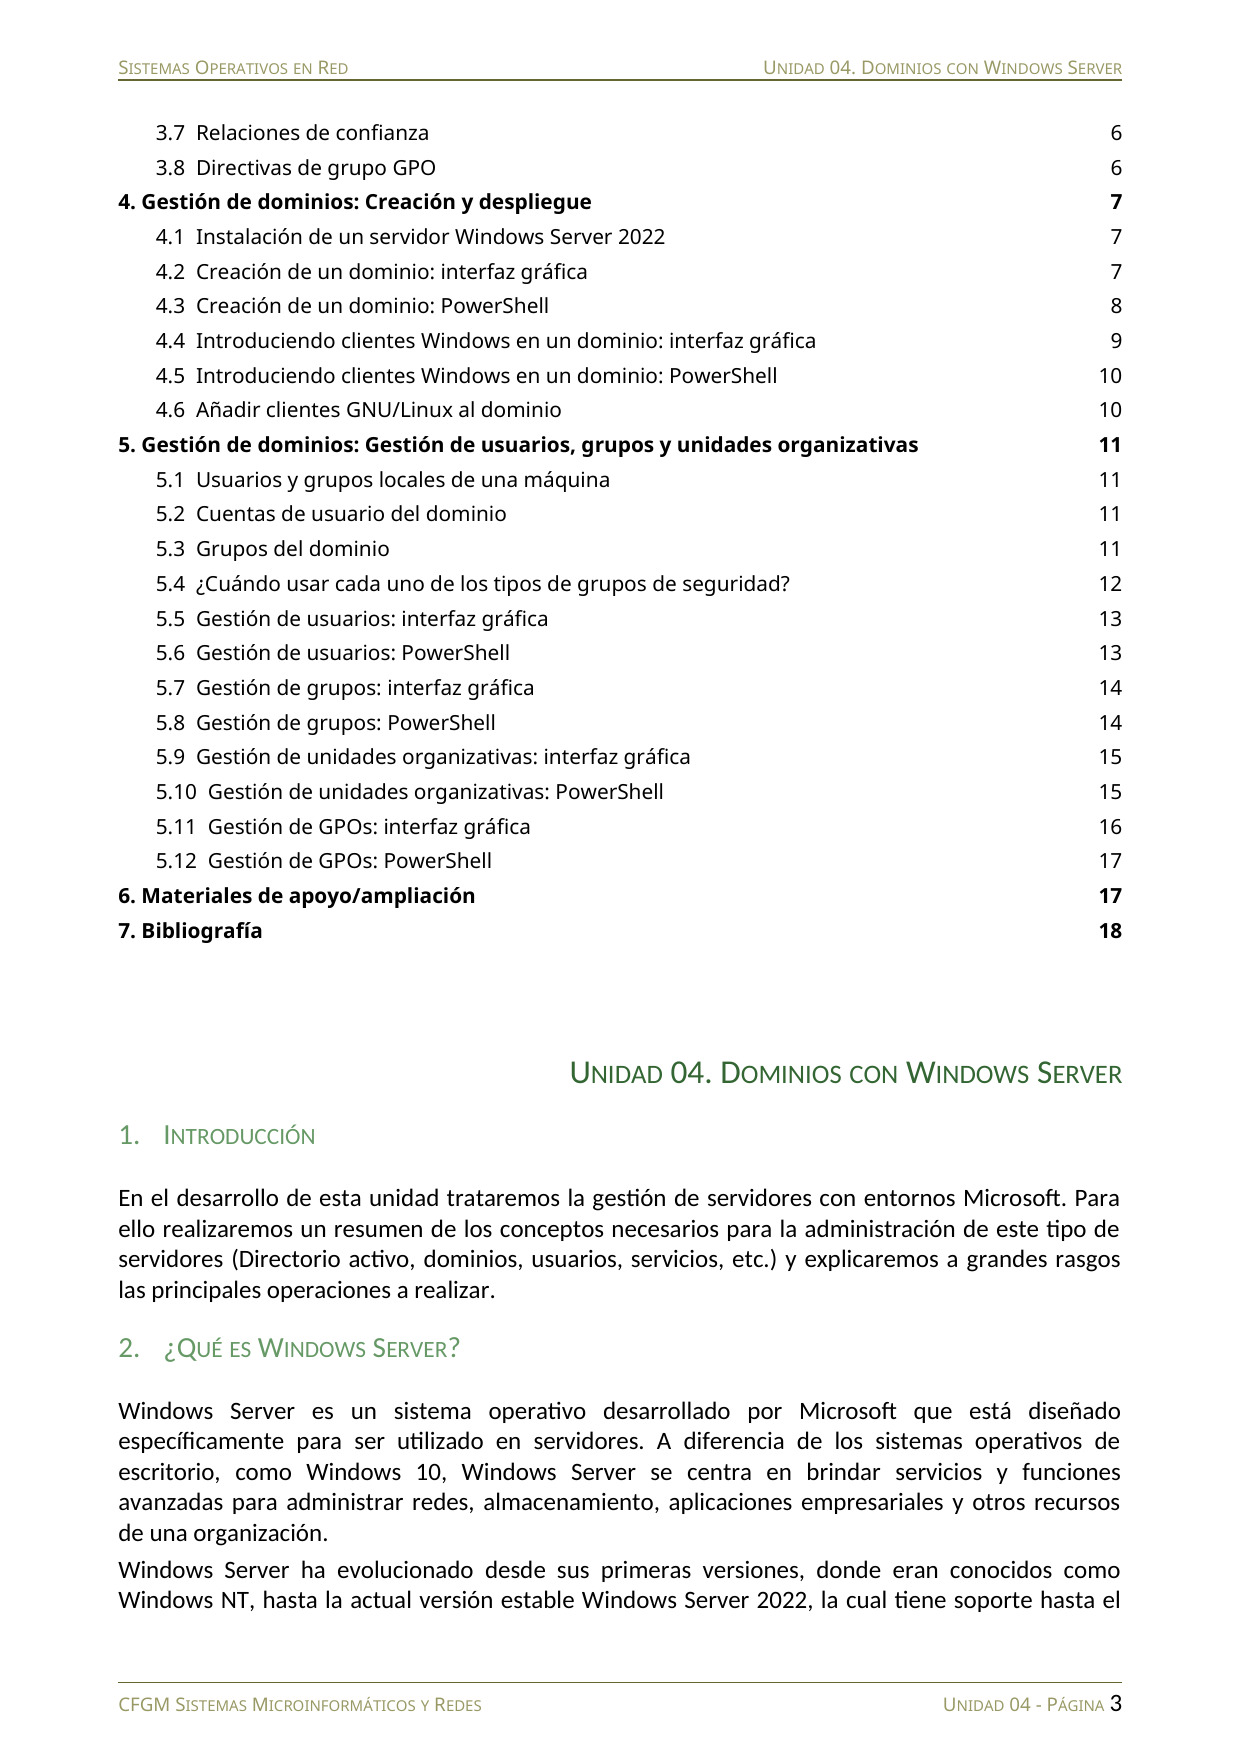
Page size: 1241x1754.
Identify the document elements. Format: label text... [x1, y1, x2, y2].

text En el desarrollo de esta unidad trataremos la gestión de servidores con entornos Microsoft. Para ello realizaremos un resumen de los conceptos necesarios para la administración de este tipo de servidores (Directorio activo, dominios, usuarios, servicios, etc.) y explicaremos a grandes rasgos las principales operaciones a realizar. [118, 1182, 1122, 1304]
text 5.7 Gestión de grupos: interfaz gráfica 14 [156, 673, 1122, 701]
text 4.4 Introduciendo clientes Windows en un dominio: interfaz gráfica 9 [156, 326, 1122, 354]
text 5.9 Gestión de unidades organizativas: interfaz gráfica 15 [156, 742, 1122, 771]
text 3.7 Relaciones de confianza 6 [156, 118, 1122, 146]
text 5.11 Gestión de GPOs: interfaz gráfica 16 [156, 812, 1122, 840]
text 3.8 Directivas de grupo GPO 6 [156, 153, 1122, 181]
text Windows Server ha evolucionado desde sus primeras versiones, donde eran conocidos como Windows NT, hasta la actual versión estable Windows Server 2022, la cual tiene soporte hasta el [118, 1554, 1122, 1615]
text 6. Materiales de apoyo/ampliación 17 [118, 881, 1122, 909]
subtitle ¿Qué es Windows Server? [118, 1329, 1122, 1365]
text 4.3 Creación de un dominio: PowerShell 8 [156, 291, 1122, 320]
text 4.1 Instalación de un servidor Windows Server 2022 7 [156, 222, 1122, 251]
text 4.2 Creación de un dominio: interfaz gráfica 7 [156, 257, 1122, 285]
text 4.6 Añadir clientes GNU/Linux al dominio 10 [156, 396, 1122, 424]
text 5.12 Gestión de GPOs: PowerShell 17 [156, 846, 1122, 875]
text Unidad 04. Dominios con Windows Server [118, 1051, 1122, 1092]
text 5.3 Grupos del dominio 11 [156, 534, 1122, 563]
text 4. Gestión de dominios: Creación y despliegue 7 [118, 187, 1122, 216]
text 5.10 Gestión de unidades organizativas: PowerShell 15 [156, 777, 1122, 806]
text 5.1 Usuarios y grupos locales de una máquina 11 [156, 465, 1122, 493]
text Windows Server es un sistema operativo desarrollado por Microsoft que está diseñado específicamente para ser utilizado en servidores. A diferencia de los sistemas operativos de escritorio, como Windows 10, Windows Server se centra en brindar servicios y funciones avanzadas para administrar redes, almacenamiento, aplicaciones empresariales y otros recursos de una organización. [118, 1395, 1122, 1547]
text 5.5 Gestión de usuarios: interfaz gráfica 13 [156, 604, 1122, 632]
subtitle Introducción [118, 1116, 1122, 1152]
text 5.6 Gestión de usuarios: PowerShell 13 [156, 638, 1122, 667]
text 7. Bibliografía 18 [118, 916, 1122, 944]
text 5.2 Cuentas de usuario del dominio 11 [156, 499, 1122, 528]
text 5.4 ¿Cuándo usar cada uno de los tipos de grupos de seguridad? 12 [156, 569, 1122, 597]
text 4.5 Introduciendo clientes Windows en un dominio: PowerShell 10 [156, 361, 1122, 389]
text 5.8 Gestión de grupos: PowerShell 14 [156, 708, 1122, 736]
text 5. Gestión de dominios: Gestión de usuarios, grupos y unidades organizativas 11 [118, 430, 1122, 459]
